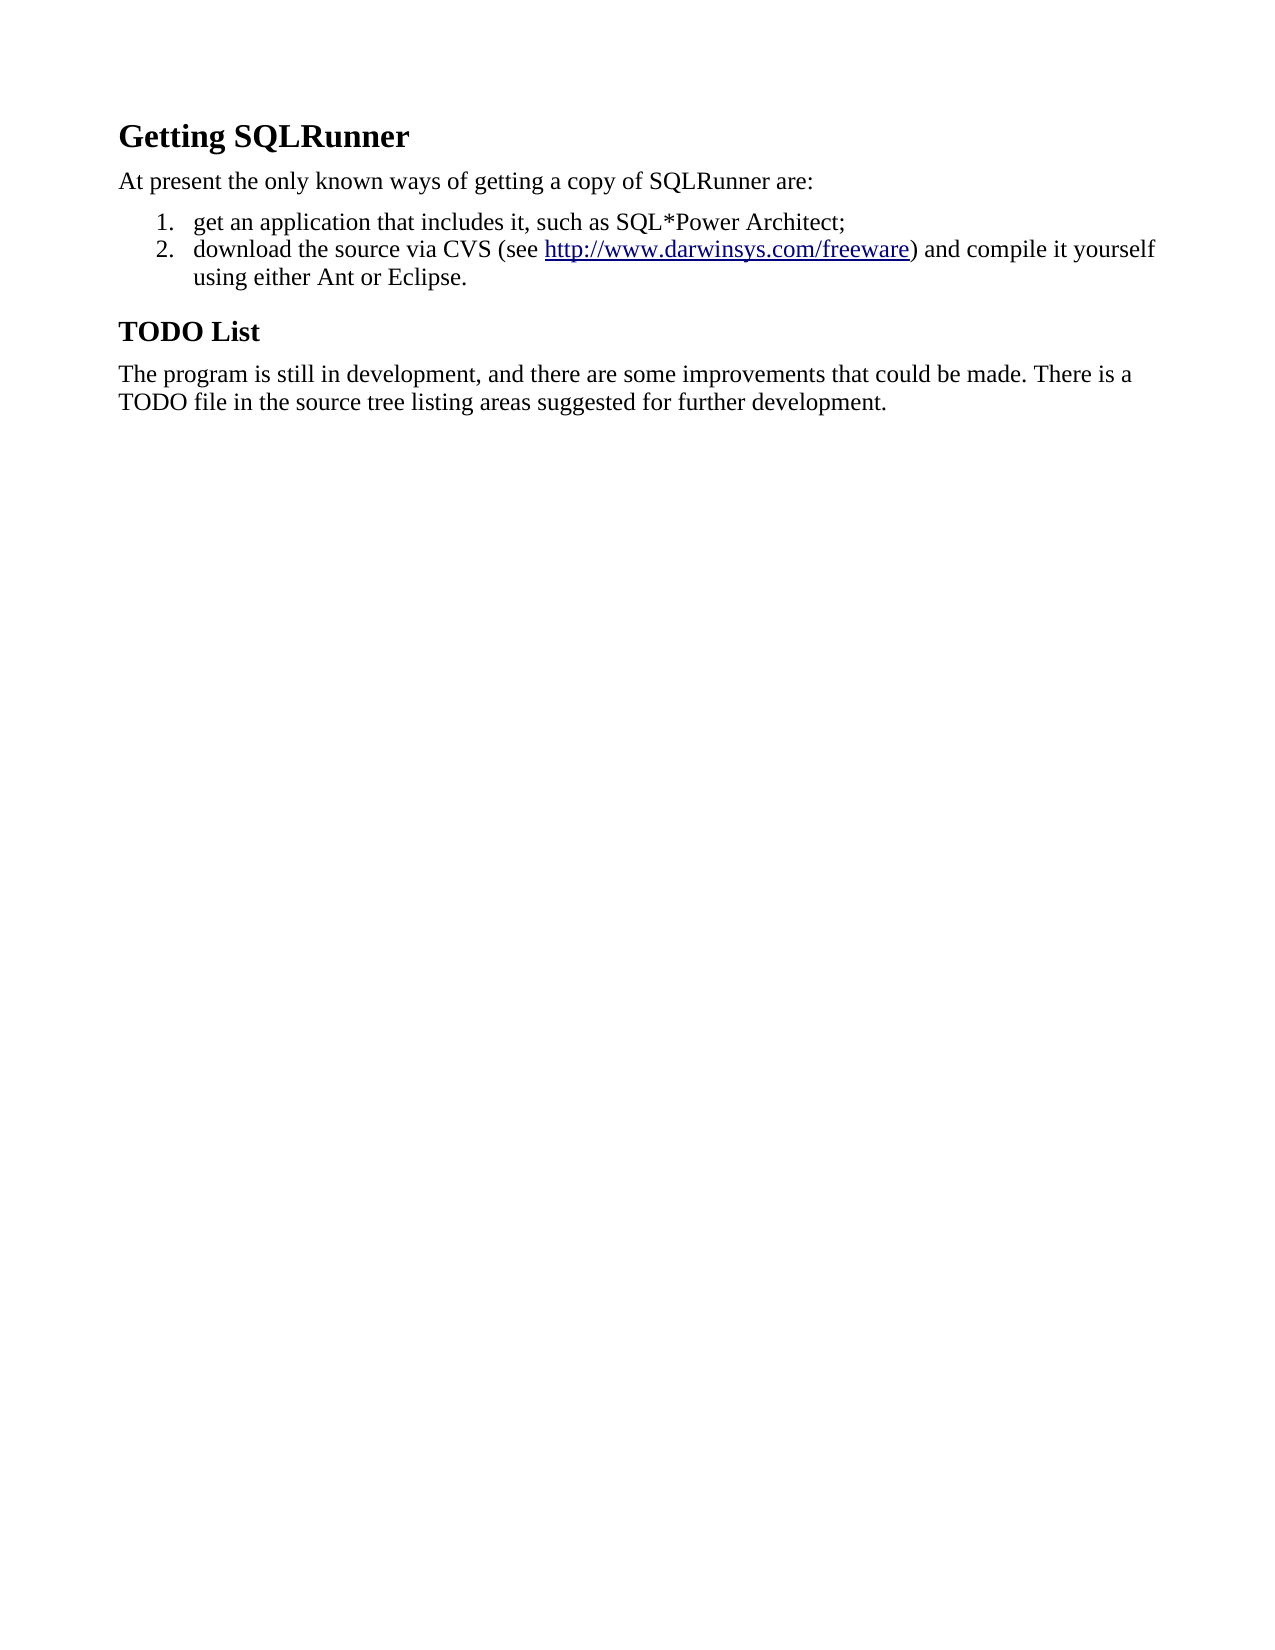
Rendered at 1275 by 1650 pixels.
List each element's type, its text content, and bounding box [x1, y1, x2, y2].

text At present the only known ways of getting a copy of SQLRunner are: [118, 167, 1157, 195]
list download the source via CVS (see http://www.darwinsys.com/freeware) and compile it yourself using either Ant or Eclipse. [156, 235, 1157, 291]
subtitle Getting SQLRunner [118, 118, 1157, 155]
text The program is still in development, and there are some improvements that could be made. There is a TODO file in the source tree listing areas suggested for further development. [118, 361, 1157, 416]
subtitle TODO List [118, 316, 1157, 348]
list get an application that includes it, such as SQL*Power Architect; [156, 208, 1157, 235]
